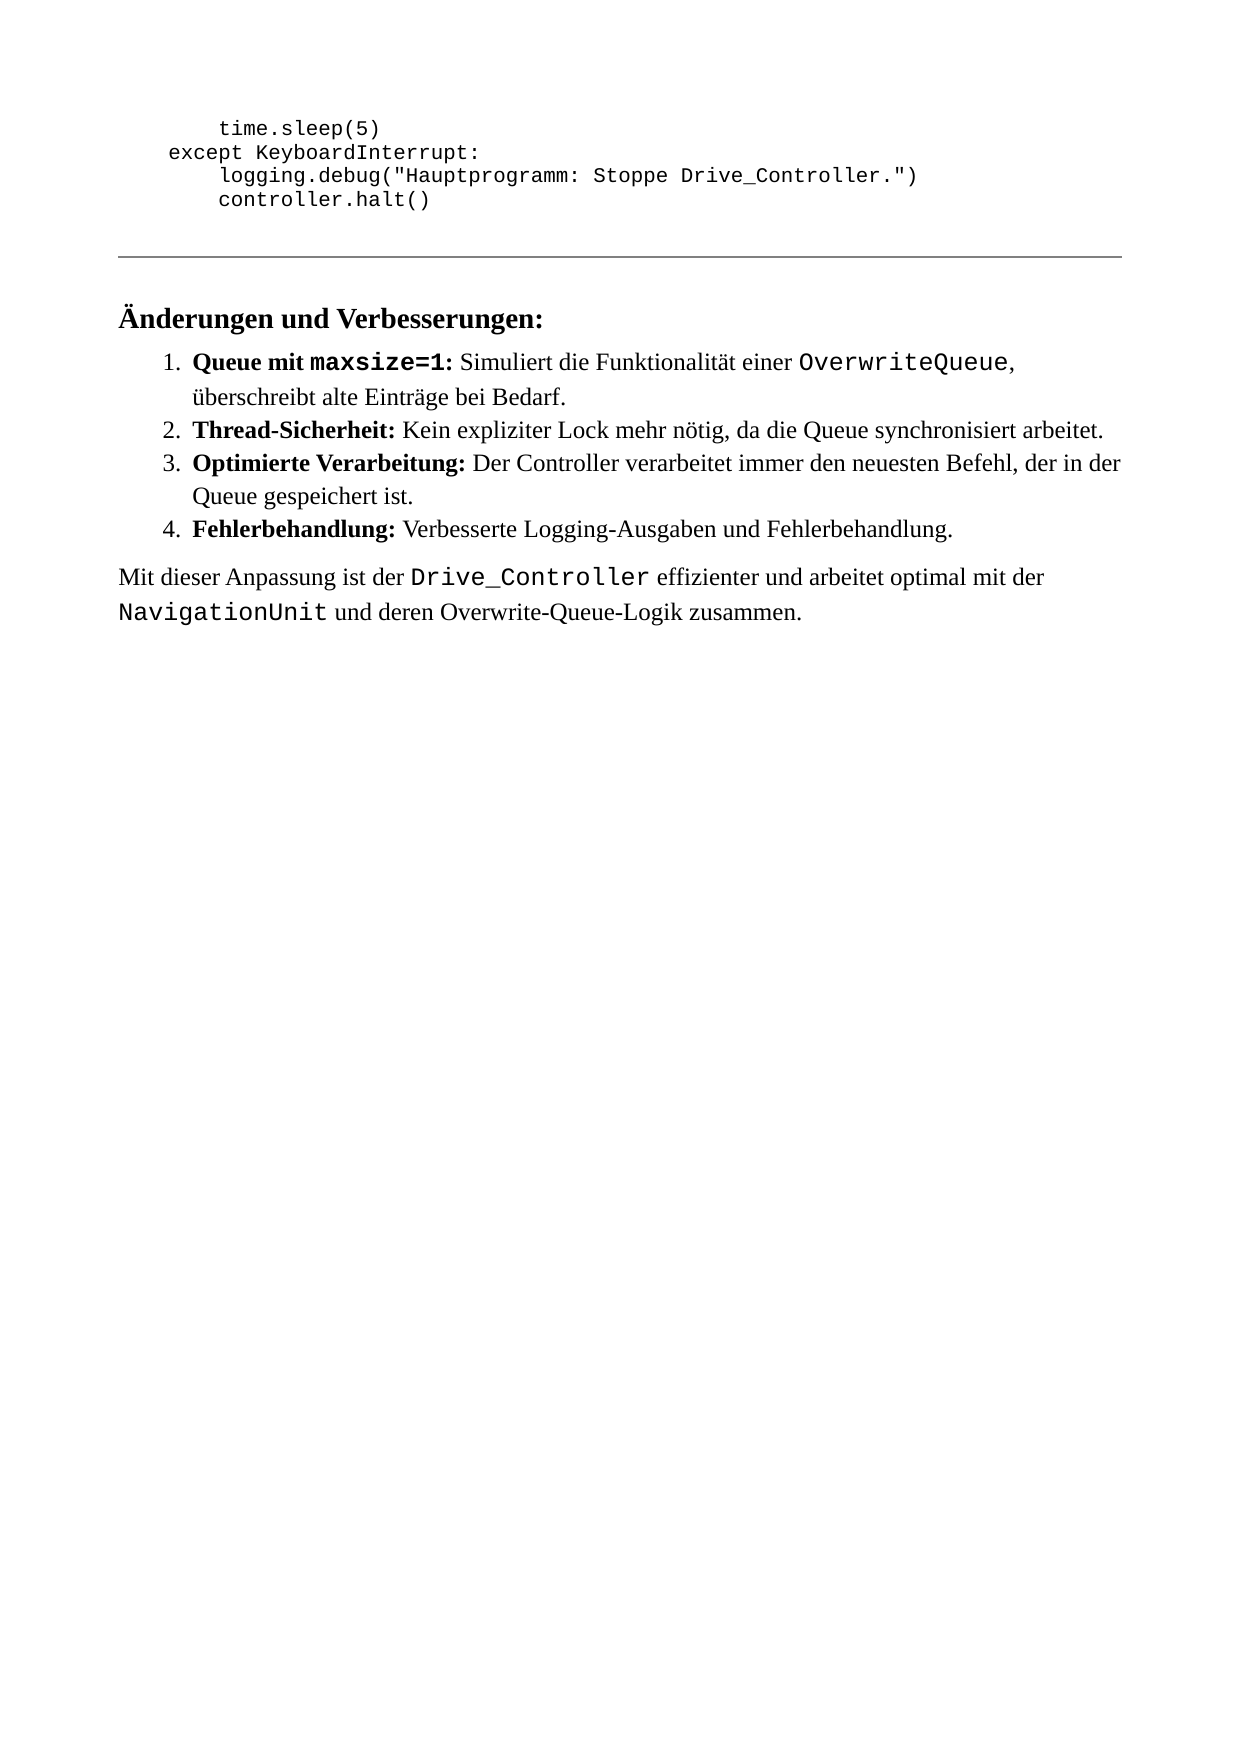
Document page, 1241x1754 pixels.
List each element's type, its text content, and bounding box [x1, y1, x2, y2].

text Mit dieser Anpassung ist der Drive_Controller effizienter und arbeitet optimal mit der NavigationUnit und deren Overwrite-Queue-Logik zusammen. [118, 562, 1122, 628]
text time.sleep(5) [118, 118, 1122, 142]
text logging.debug("Hauptprogramm: Stoppe Drive_Controller.") [118, 165, 1122, 189]
list Queue mit maxsize=1: Simuliert die Funktionalität einer OverwriteQueue, überschreibt alte Einträge bei Bedarf. [162, 347, 1122, 411]
subtitle Änderungen und Verbesserungen: [118, 301, 1122, 334]
list Thread-Sicherheit: Kein expliziter Lock mehr nötig, da die Queue synchronisiert arbeitet. [162, 415, 1122, 444]
list Optimierte Verarbeitung: Der Controller verarbeitet immer den neuesten Befehl, der in der Queue gespeichert ist. [162, 448, 1122, 510]
text except KeyboardInterrupt: [118, 142, 1122, 165]
list Fehlerbehandlung: Verbesserte Logging-Ausgaben und Fehlerbehandlung. [162, 514, 1122, 543]
text controller.halt() [118, 189, 1122, 213]
